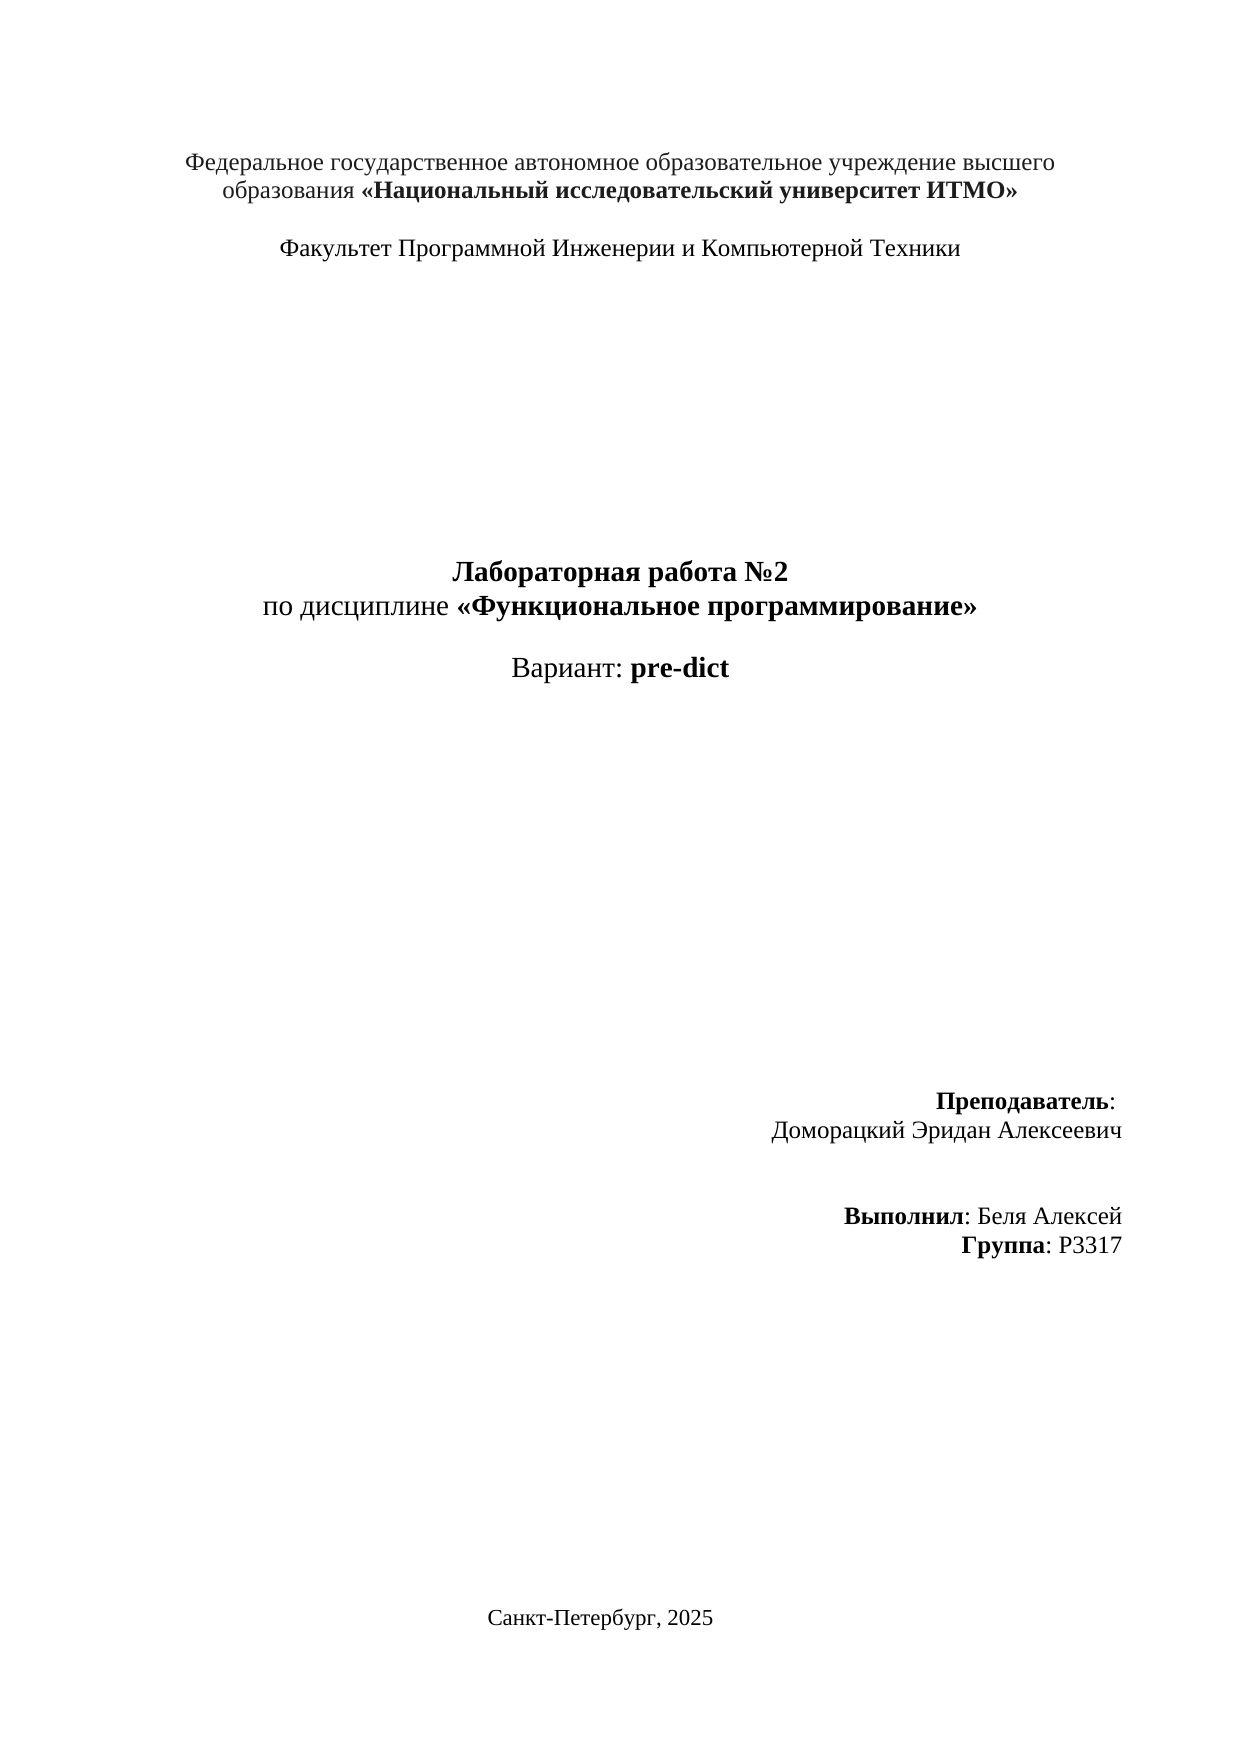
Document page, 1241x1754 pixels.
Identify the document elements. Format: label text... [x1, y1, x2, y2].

text Группа: Р3317 [118, 1230, 1122, 1258]
text Преподаватель: Доморацкий Эридан Алексеевич [118, 1086, 1122, 1143]
text Санкт-Петербург, 2025 [413, 1603, 1122, 1630]
text Факультет Программной Инженерии и Компьютерной Техники [118, 233, 1122, 262]
text Выполнил: Беля Алексей [118, 1201, 1122, 1230]
text по дисциплине «Функциональное программирование» [118, 588, 1122, 621]
text Вариант: pre-dict [118, 650, 1122, 683]
text Федеральное государственное автономное образовательное учреждение высшего образования «Национальный исследовательский университет ИТМО» [118, 147, 1122, 204]
text Лабораторная работа №2 [118, 554, 1122, 588]
